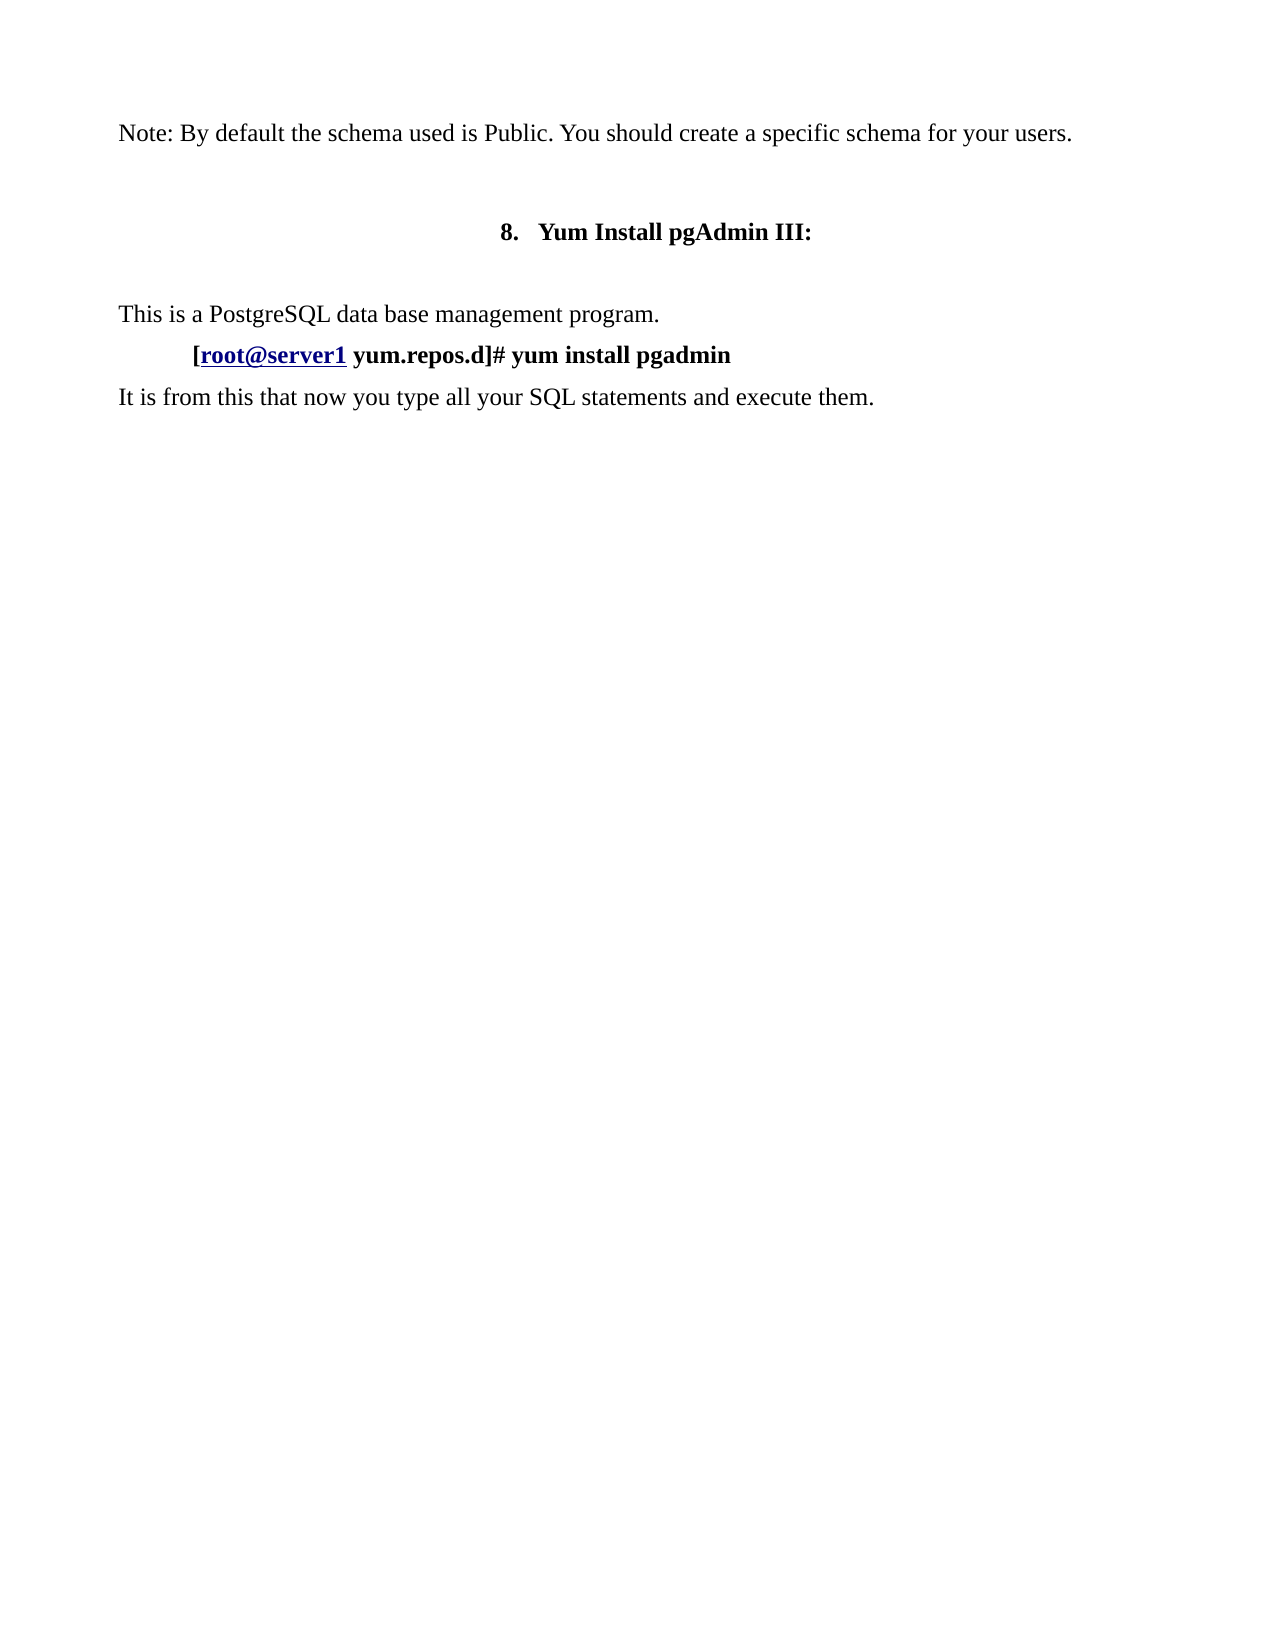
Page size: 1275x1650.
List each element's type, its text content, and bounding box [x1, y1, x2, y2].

text It is from this that now you type all your SQL statements and execute them. [118, 382, 1157, 411]
text This is a PostgreSQL data base management program. [118, 299, 1157, 328]
text [root@server1 yum.repos.d]# yum install pgadmin [118, 341, 1157, 369]
text Note: By default the schema used is Public. You should create a specific schema for your users. [118, 118, 1157, 176]
list Yum Install pgAdmin III: [156, 217, 1157, 246]
